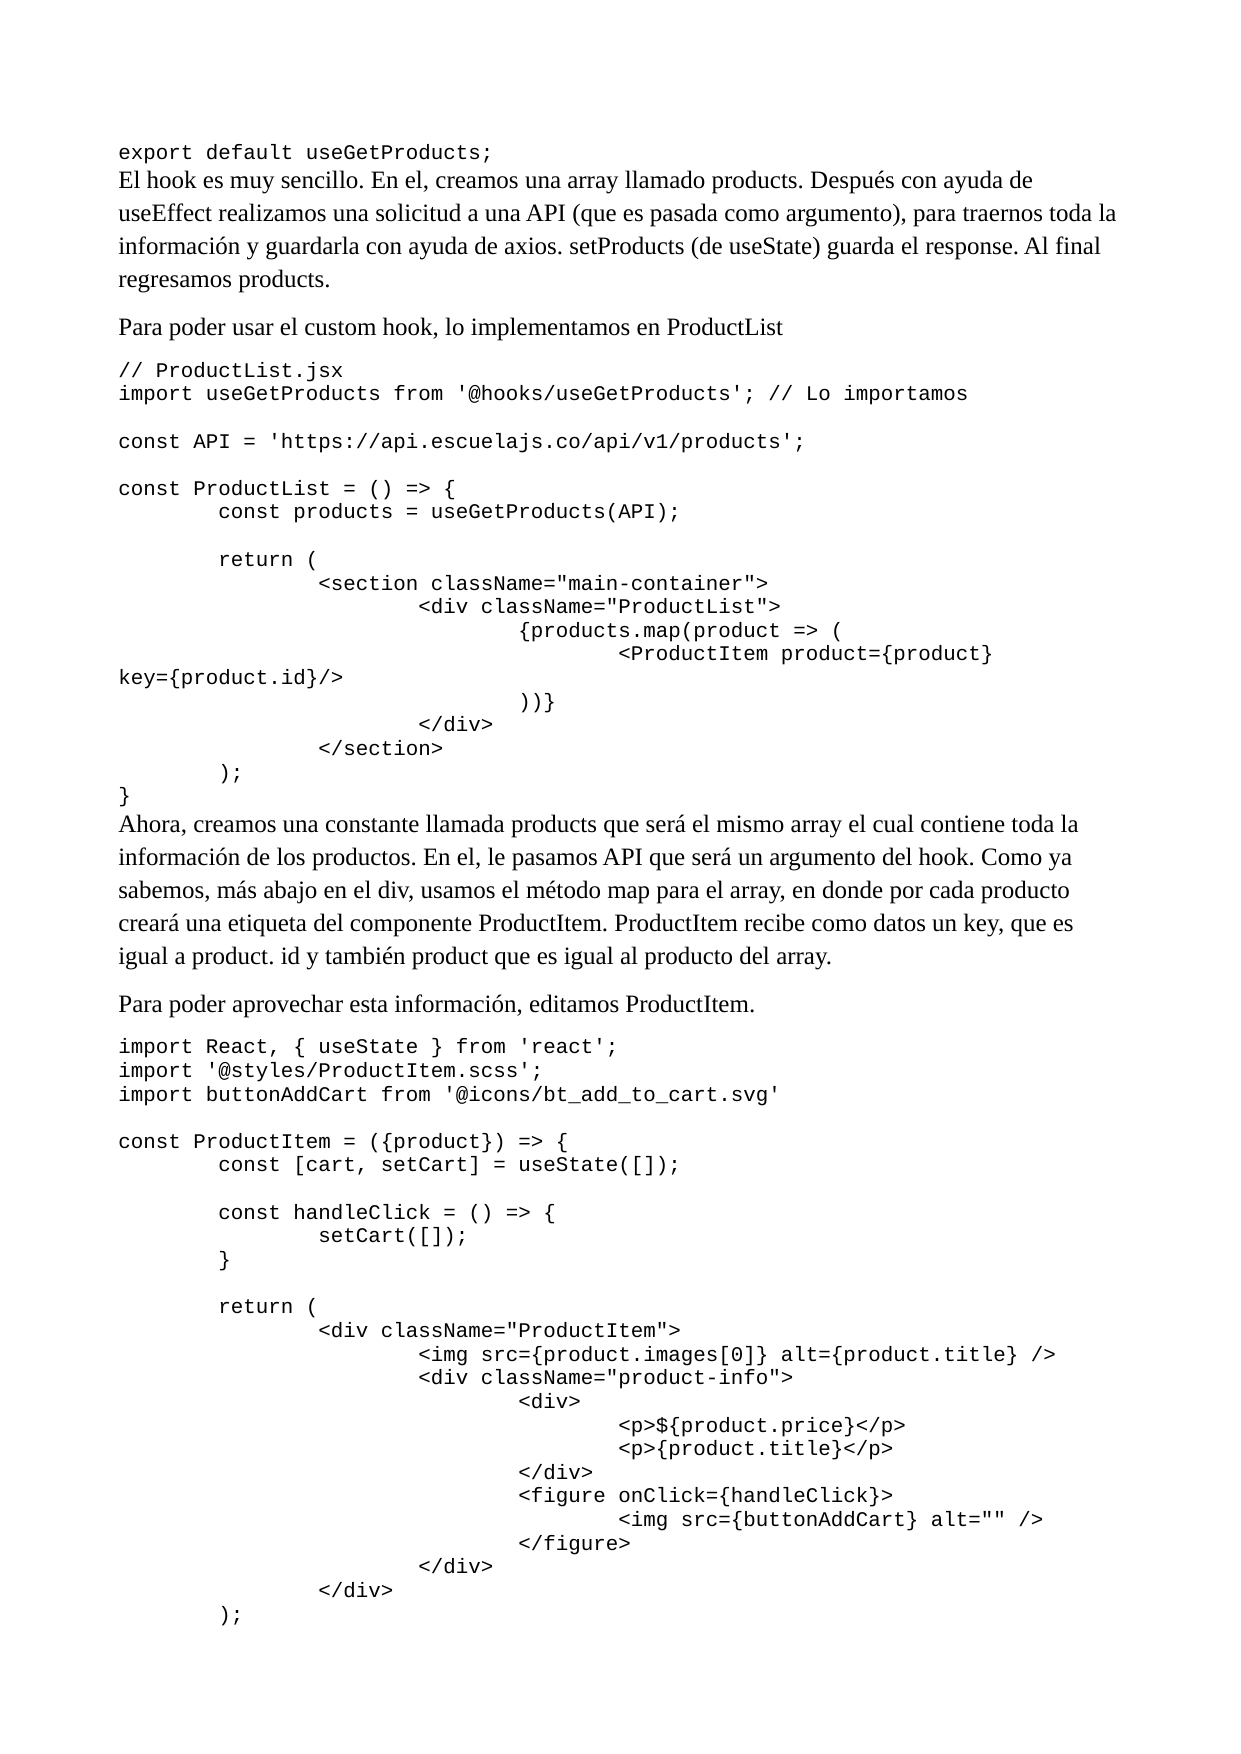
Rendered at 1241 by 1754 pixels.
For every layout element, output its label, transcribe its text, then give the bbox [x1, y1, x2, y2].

text </div> [118, 1556, 1122, 1580]
text </div> [118, 1580, 1122, 1604]
text } [118, 785, 1122, 809]
text const products = useGetProducts(API); [118, 502, 1122, 525]
text <img src={product.images[0]} alt={product.title} /> [118, 1344, 1122, 1367]
text {products.map(product => ( [118, 620, 1122, 643]
text const [cart, setCart] = useState([]); [118, 1154, 1122, 1178]
text Para poder usar el custom hook, lo implementamos en ProductList [118, 312, 1122, 341]
text import buttonAddCart from '@icons/bt_add_to_cart.svg' [118, 1083, 1122, 1107]
text <section className="main-container"> [118, 572, 1122, 596]
text return ( [118, 549, 1122, 572]
text </section> [118, 738, 1122, 762]
text </div> [118, 714, 1122, 738]
text </div> [118, 1462, 1122, 1486]
text <ProductItem product={product} key={product.id}/> [118, 643, 1122, 691]
text <div className="ProductList"> [118, 596, 1122, 620]
text <p>${product.price}</p> [118, 1414, 1122, 1438]
text ))} [118, 691, 1122, 714]
text const ProductItem = ({product}) => { [118, 1131, 1122, 1154]
text <div className="product-info"> [118, 1367, 1122, 1391]
text <div> [118, 1391, 1122, 1414]
text const API = 'https://api.escuelajs.co/api/v1/products'; [118, 431, 1122, 454]
text <div className="ProductItem"> [118, 1320, 1122, 1344]
text <p>{product.title}</p> [118, 1438, 1122, 1462]
text import React, { useState } from 'react'; [118, 1036, 1122, 1060]
text ); [118, 1604, 1122, 1627]
text <img src={buttonAddCart} alt="" /> [118, 1509, 1122, 1533]
text <figure onClick={handleClick}> [118, 1486, 1122, 1509]
text Ahora, creamos una constante llamada products que será el mismo array el cual contiene toda la información de los productos. En el, le pasamos API que será un argumento del hook. Como ya sabemos, más abajo en el div, usamos el método map para el array, en donde por cada producto creará una etiqueta del componente ProductItem. ProductItem recibe como datos un key, que es igual a product. id y también product que es igual al producto del array. [118, 809, 1122, 970]
text // ProductList.jsx [118, 360, 1122, 383]
text } [118, 1249, 1122, 1273]
text const handleClick = () => { [118, 1202, 1122, 1225]
text </figure> [118, 1533, 1122, 1556]
text return ( [118, 1296, 1122, 1320]
text Para poder aprovechar esta información, editamos ProductItem. [118, 989, 1122, 1017]
text const ProductList = () => { [118, 478, 1122, 502]
text import useGetProducts from '@hooks/useGetProducts'; // Lo importamos [118, 383, 1122, 407]
text ); [118, 762, 1122, 785]
text setCart([]); [118, 1225, 1122, 1249]
text El hook es muy sencillo. En el, creamos una array llamado products. Después con ayuda de useEffect realizamos una solicitud a una API (que es pasada como argumento), para traernos toda la información y guardarla con ayuda de axios. setProducts (de useState) guarda el response. Al final regresamos products. [118, 165, 1122, 293]
text import '@styles/ProductItem.scss'; [118, 1060, 1122, 1083]
text export default useGetProducts; [118, 142, 1122, 165]
